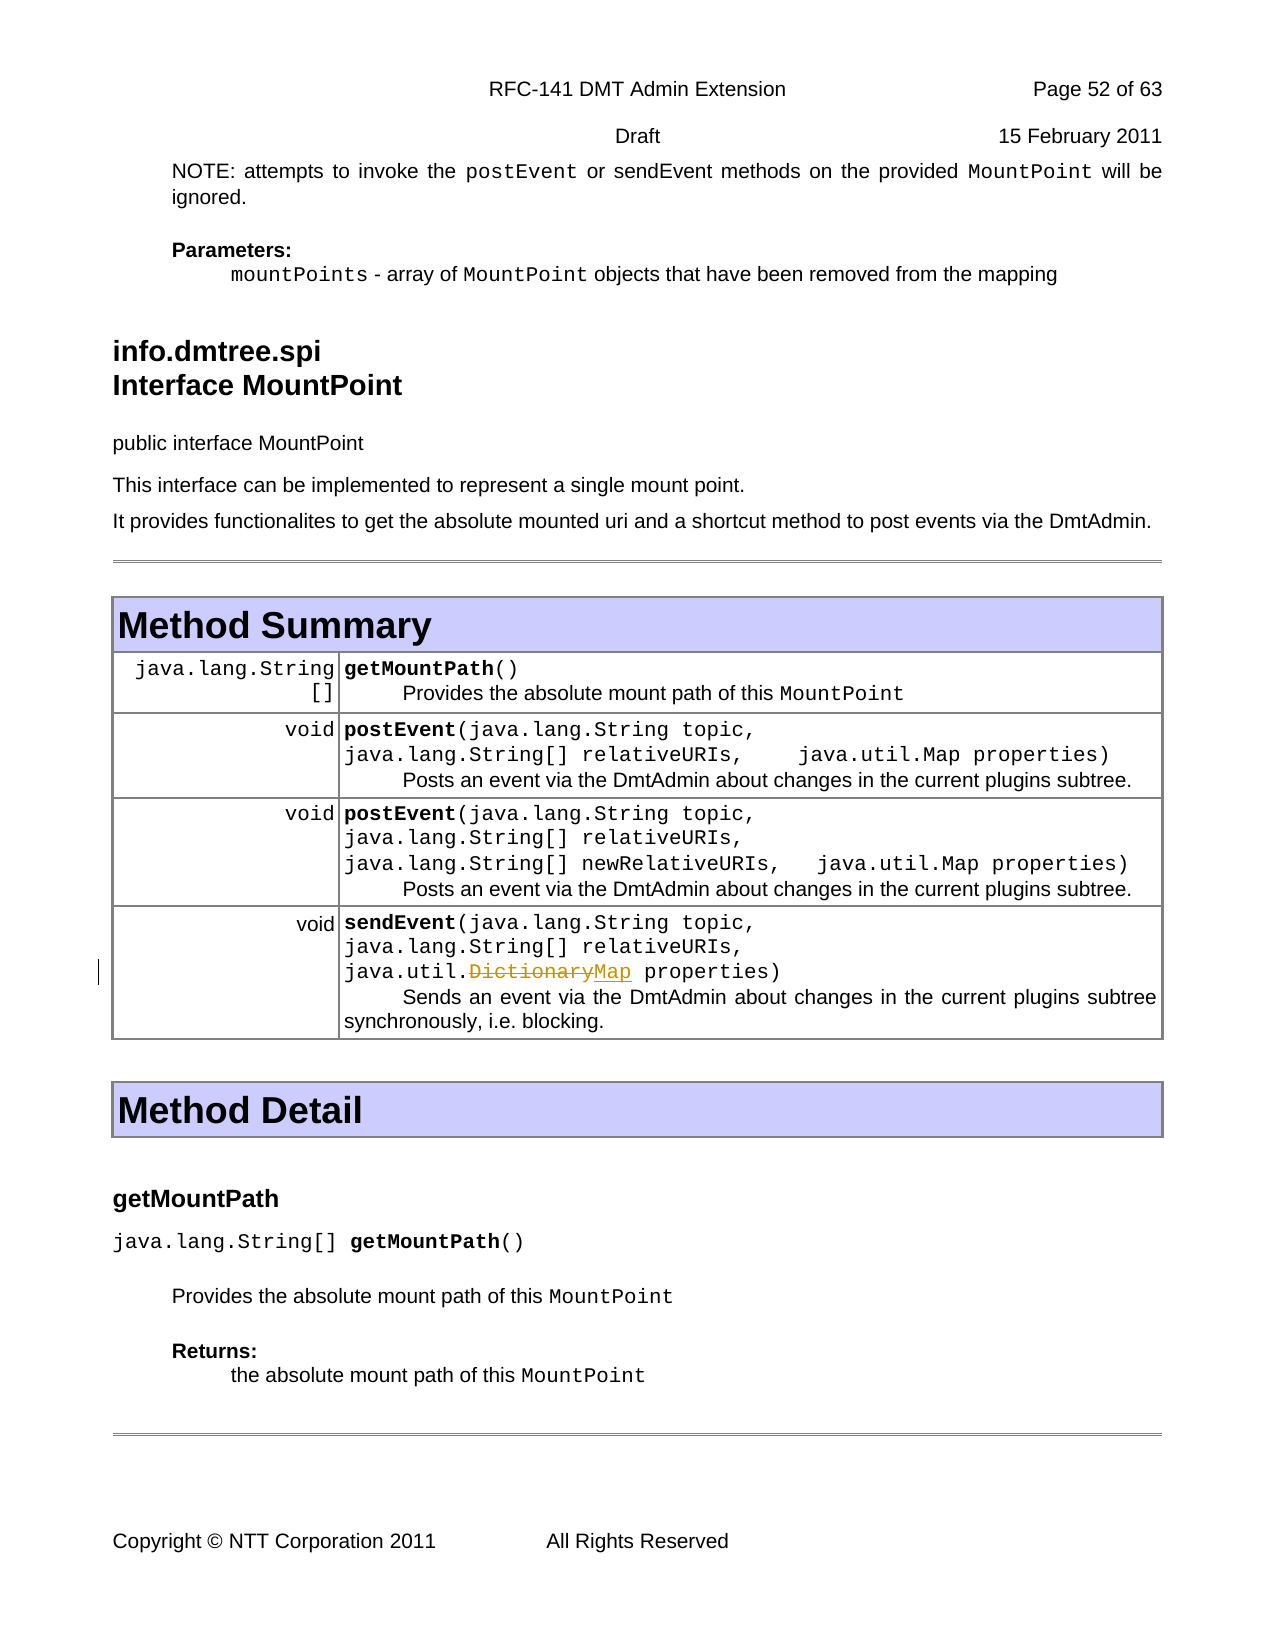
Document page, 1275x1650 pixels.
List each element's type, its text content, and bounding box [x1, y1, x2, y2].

list the absolute mount path of this MountPoint [231, 1363, 1162, 1389]
text getMountPath [112, 1184, 1162, 1213]
list mountPoints - array of MountPoint objects that have been removed from the mapping [231, 262, 1162, 288]
table_cell postEvent(java.lang.String topic, java.lang.String[] relativeURIs, java.util.Map properties) Posts an event via the DmtAdmin about changes in the current plugins subtree. [340, 714, 1161, 797]
text info.dmtree.spi Interface MountPoint [112, 334, 1162, 401]
table_header Method Summary [114, 598, 1161, 651]
table_cell java.lang.String[] [114, 653, 338, 712]
subtitle Returns: [172, 1339, 1162, 1363]
text It provides functionalites to get the absolute mounted uri and a shortcut method to post events via the DmtAdmin. [112, 509, 1162, 533]
table_header Method Detail [114, 1083, 1161, 1136]
text This interface can be implemented to represent a single mount point. [112, 472, 1162, 496]
list NOTE: attempts to invoke the postEvent or sendEvent methods on the provided MountPoint will be ignored. [172, 159, 1162, 209]
table_cell void [114, 907, 338, 1038]
list Provides the absolute mount path of this MountPoint [172, 1284, 1162, 1309]
table_cell postEvent(java.lang.String topic, java.lang.String[] relativeURIs, java.lang.String[] newRelativeURIs, java.util.Map properties) Posts an event via the DmtAdmin about changes in the current plugins subtree. [340, 799, 1161, 905]
text java.lang.String[] getMountPath() [112, 1231, 1162, 1254]
table_cell getMountPath() Provides the absolute mount path of this MountPoint [340, 653, 1161, 712]
table_cell sendEvent(java.lang.String topic, java.lang.String[] relativeURIs, java.util.Map properties) Sends an event via the DmtAdmin about changes in the current plugins subtree synchronously, i.e. blocking. [340, 907, 1161, 1038]
table_cell void [114, 714, 338, 797]
subtitle Parameters: [172, 238, 1162, 262]
table_cell void [114, 799, 338, 905]
text public interface MountPoint [112, 431, 1162, 455]
